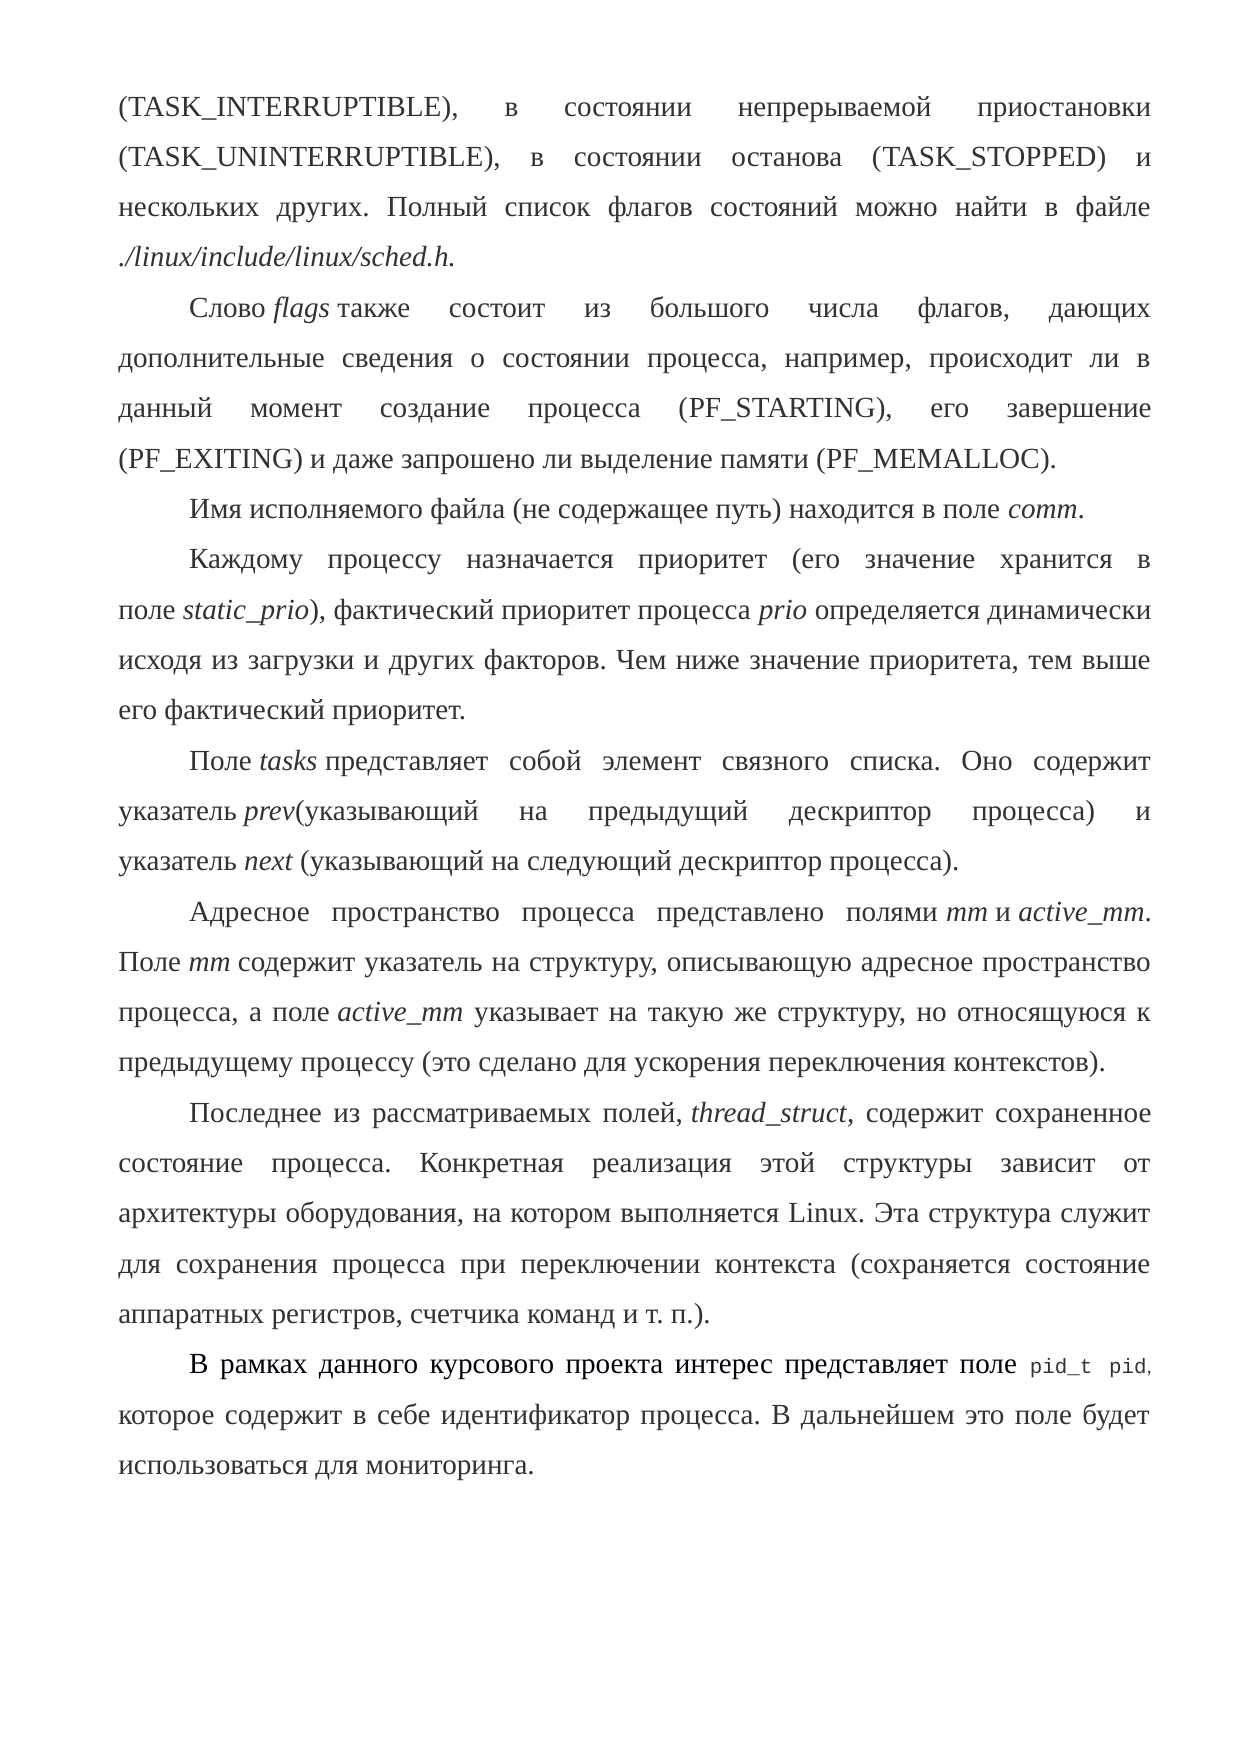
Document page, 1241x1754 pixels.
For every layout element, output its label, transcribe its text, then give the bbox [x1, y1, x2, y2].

text Каждому процессу назначается приоритет (его значение хранится в поле static_prio), фактический приоритет процесса prio определяется динамически исходя из загрузки и других факторов. Чем ниже значение приоритета, тем выше его фактический приоритет. [118, 541, 1152, 726]
text Слово flags также состоит из большого числа флагов, дающих дополнительные сведения о состоянии процесса, например, происходит ли в данный момент создание процесса (PF_STARTING), его завершение (PF_EXITING) и даже запрошено ли выделение памяти (PF_MEMALLOC). [118, 290, 1152, 474]
text Адресное пространство процесса представлено полями mm и active_mm. Поле mm содержит указатель на структуру, описывающую адресное пространство процесса, а поле active_mm указывает на такую же структуру, но относящуюся к предыдущему процессу (это сделано для ускорения переключения контекстов). [118, 894, 1152, 1078]
text (TASK_INTERRUPTIBLE), в состоянии непрерываемой приостановки (TASK_UNINTERRUPTIBLE), в состоянии останова (TASK_STOPPED) и нескольких других. Полный список флагов состояний можно найти в файле ./linux/include/linux/sched.h. [118, 89, 1152, 273]
text Имя исполняемого файла (не содержащее путь) находится в поле comm. [118, 491, 1152, 525]
text Поле tasks представляет собой элемент связного списка. Оно содержит указатель prev(указывающий на предыдущий дескриптор процесса) и указатель next (указывающий на следующий дескриптор процесса). [118, 743, 1152, 877]
text Последнее из рассматриваемых полей, thread_struct, содержит сохраненное состояние процесса. Конкретная реализация этой структуры зависит от архитектуры оборудования, на котором выполняется Linux. Эта структура служит для сохранения процесса при переключении контекста (сохраняется состояние аппаратных регистров, счетчика команд и т. п.). [118, 1095, 1152, 1330]
text В рамках данного курсового проекта интерес представляет поле pid_t pid, которое содержит в себе идентификатор процесса. В дальнейшем это поле будет использоваться для мониторинга. [118, 1346, 1152, 1481]
